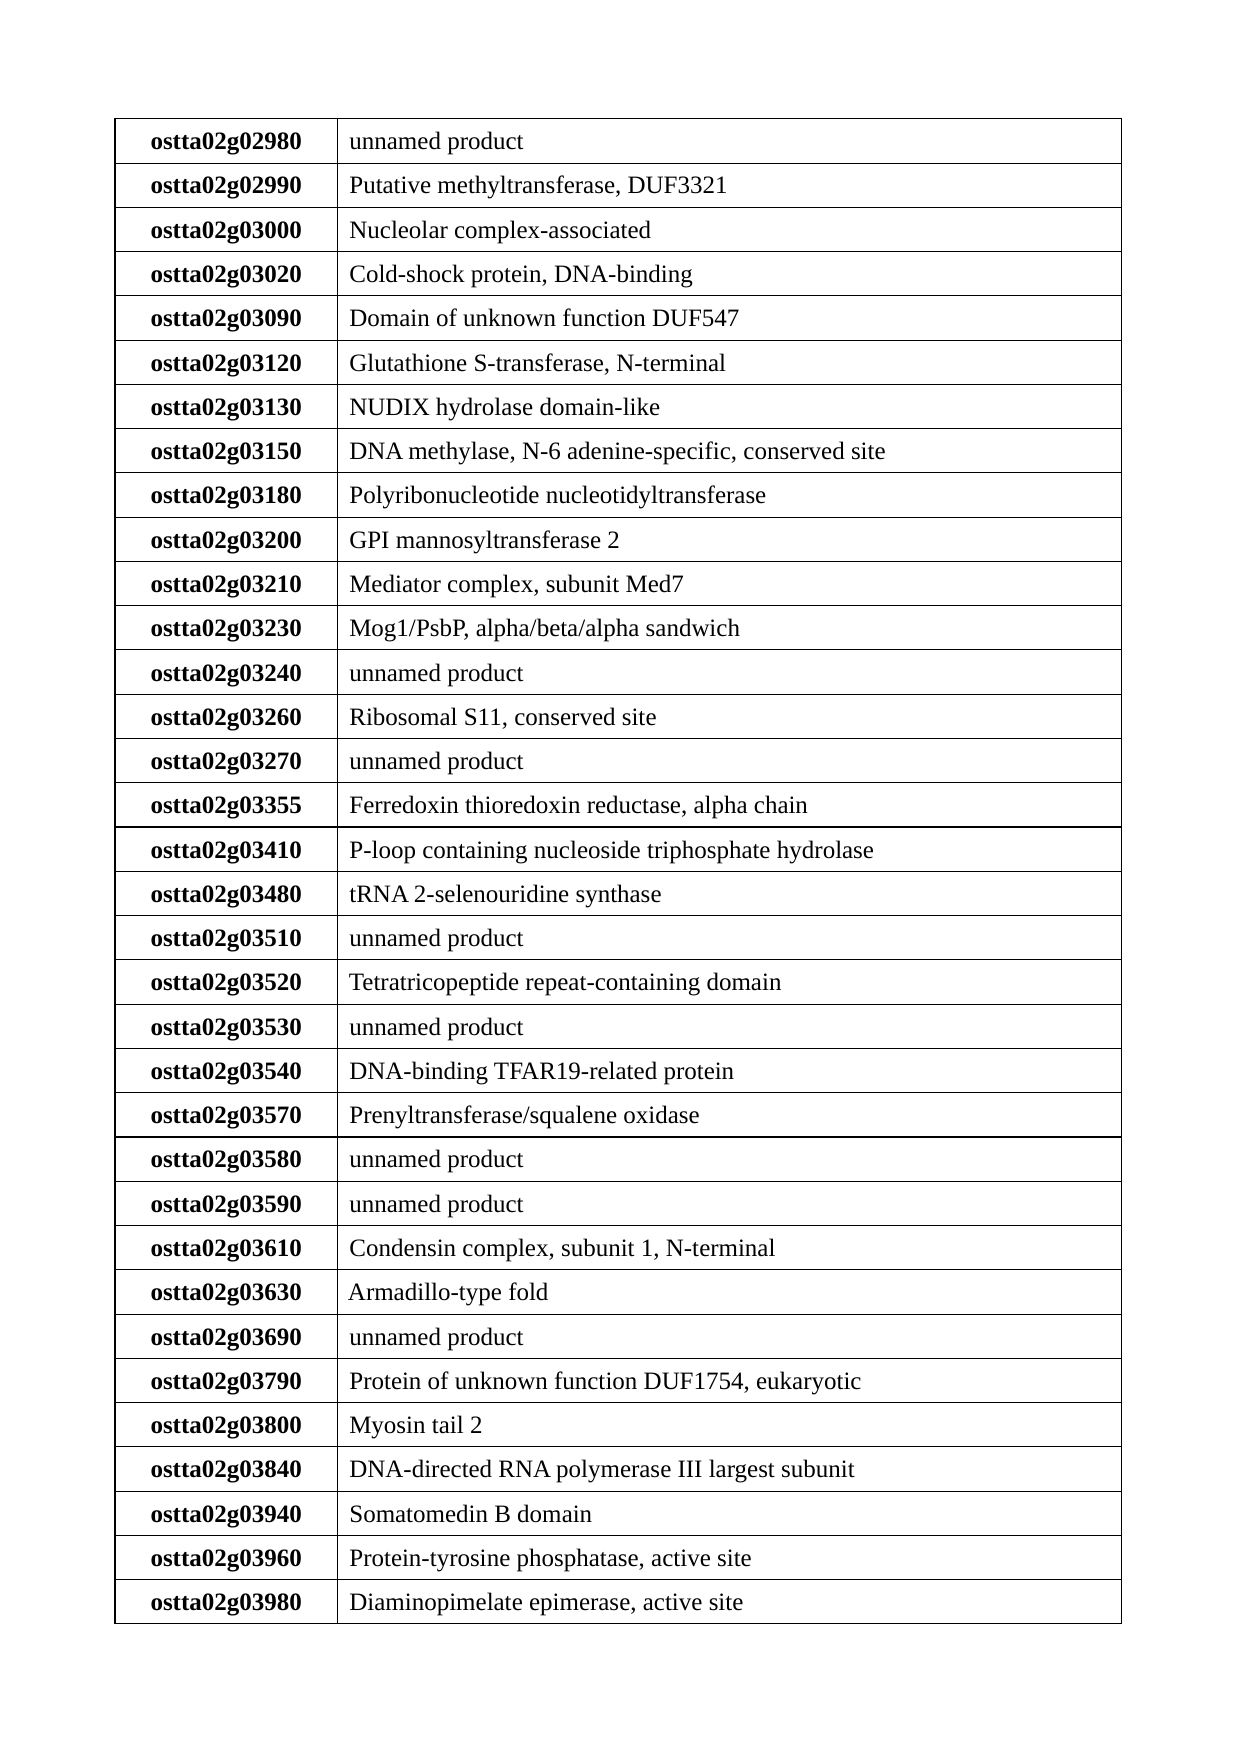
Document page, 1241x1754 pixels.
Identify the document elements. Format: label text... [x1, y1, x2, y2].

table_cell unnamed product [338, 1182, 1121, 1225]
table_cell ostta02g03150 [116, 429, 337, 472]
table_cell [1122, 1136, 1240, 1181]
table_cell [1122, 384, 1240, 428]
table_cell Ferredoxin thioredoxin reductase, alpha chain [338, 783, 1121, 826]
table_cell GPI mannosyltransferase 2 [338, 518, 1121, 561]
table_cell Protein of unknown function DUF1754, eukaryotic [338, 1359, 1121, 1402]
table_cell [1122, 1446, 1240, 1491]
table_cell ostta02g03690 [116, 1315, 337, 1358]
table_cell [1122, 517, 1240, 561]
table_cell Tetratricopeptide repeat-containing domain [338, 960, 1121, 1003]
table_cell Myosin tail 2 [338, 1403, 1121, 1446]
table_cell tRNA 2-selenouridine synthase [338, 872, 1121, 915]
table_cell ostta02g03355 [116, 783, 337, 826]
table_cell unnamed product [338, 1005, 1121, 1048]
table_cell ostta02g03090 [116, 296, 337, 339]
table_cell [1122, 871, 1240, 915]
table_cell unnamed product [338, 650, 1121, 694]
table_cell [1122, 959, 1240, 1003]
table_cell [1122, 428, 1240, 472]
table_cell ostta02g02980 [116, 119, 337, 162]
table_cell ostta02g02990 [116, 164, 337, 207]
table_cell [1122, 649, 1240, 694]
table_cell ostta02g03630 [116, 1270, 337, 1313]
table_cell Polyribonucleotide nucleotidyltransferase [338, 473, 1121, 517]
table_cell NUDIX hydrolase domain-like [338, 385, 1121, 428]
table_cell [1122, 251, 1240, 295]
table_cell ostta02g03510 [116, 916, 337, 959]
table_cell ostta02g03790 [116, 1359, 337, 1402]
table_cell ostta02g03210 [116, 562, 337, 605]
table_cell [1122, 1048, 1240, 1092]
table_cell Ribosomal S11, conserved site [338, 695, 1121, 738]
table_cell ostta02g03570 [116, 1093, 337, 1136]
table_cell [1122, 1181, 1240, 1225]
table_cell Somatomedin B domain [338, 1492, 1121, 1535]
table_cell [1122, 561, 1240, 605]
table_cell [1122, 1004, 1240, 1048]
table_cell Armadillo-type fold [338, 1270, 1121, 1313]
table_cell [1122, 1092, 1240, 1136]
table_cell [1122, 1225, 1240, 1269]
table_cell [1122, 1358, 1240, 1402]
table_cell ostta02g03260 [116, 695, 337, 738]
table_cell unnamed product [338, 739, 1121, 782]
table_cell unnamed product [338, 1138, 1121, 1181]
table_cell ostta02g03960 [116, 1536, 337, 1579]
table_cell [1122, 1491, 1240, 1535]
table_cell ostta02g03540 [116, 1049, 337, 1092]
table_cell ostta02g03980 [116, 1580, 337, 1623]
table_cell DNA methylase, N-6 adenine-specific, conserved site [338, 429, 1121, 472]
table_cell DNA-binding TFAR19-related protein [338, 1049, 1121, 1092]
table_cell Putative methyltransferase, DUF3321 [338, 164, 1121, 207]
table_cell [1122, 163, 1240, 207]
table_cell [1122, 118, 1240, 162]
table_cell [1122, 295, 1240, 339]
table_cell [1122, 1579, 1240, 1623]
table_cell ostta02g03120 [116, 341, 337, 384]
table_cell [1122, 1314, 1240, 1358]
table_cell [1122, 738, 1240, 782]
table_cell unnamed product [338, 119, 1121, 162]
table_cell [1122, 472, 1240, 517]
table_cell [1122, 1535, 1240, 1579]
table_cell ostta02g03230 [116, 606, 337, 649]
table_cell [1122, 340, 1240, 384]
table_cell Nucleolar complex-associated [338, 208, 1121, 251]
table_cell ostta02g03480 [116, 872, 337, 915]
table_cell [1122, 605, 1240, 649]
table_cell ostta02g03800 [116, 1403, 337, 1446]
table_cell ostta02g03590 [116, 1182, 337, 1225]
table_cell ostta02g03520 [116, 960, 337, 1003]
table_cell ostta02g03130 [116, 385, 337, 428]
table_cell unnamed product [338, 916, 1121, 959]
table_cell Domain of unknown function DUF547 [338, 296, 1121, 339]
table_cell Glutathione S-transferase, N-terminal [338, 341, 1121, 384]
table_cell DNA-directed RNA polymerase III largest subunit [338, 1447, 1121, 1491]
table_cell [1122, 694, 1240, 738]
table_cell [1122, 826, 1240, 871]
table_cell Mediator complex, subunit Med7 [338, 562, 1121, 605]
table_cell Protein-tyrosine phosphatase, active site [338, 1536, 1121, 1579]
table_cell Cold-shock protein, DNA-binding [338, 252, 1121, 295]
table_cell ostta02g03530 [116, 1005, 337, 1048]
table_cell Condensin complex, subunit 1, N-terminal [338, 1226, 1121, 1269]
table_cell Mog1/PsbP, alpha/beta/alpha sandwich [338, 606, 1121, 649]
table_cell Prenyltransferase/squalene oxidase [338, 1093, 1121, 1136]
table_cell [1122, 1269, 1240, 1313]
table_cell ostta02g03200 [116, 518, 337, 561]
table_cell ostta02g03580 [116, 1138, 337, 1181]
table_cell P-loop containing nucleoside triphosphate hydrolase [338, 828, 1121, 871]
table_cell ostta02g03410 [116, 828, 337, 871]
table_cell ostta02g03020 [116, 252, 337, 295]
table_cell [1122, 782, 1240, 826]
table_cell ostta02g03270 [116, 739, 337, 782]
table_cell Diaminopimelate epimerase, active site [338, 1580, 1121, 1623]
table_cell ostta02g03180 [116, 473, 337, 517]
table_cell ostta02g03000 [116, 208, 337, 251]
table_cell ostta02g03240 [116, 650, 337, 694]
table_cell ostta02g03940 [116, 1492, 337, 1535]
table_cell ostta02g03610 [116, 1226, 337, 1269]
table_cell ostta02g03840 [116, 1447, 337, 1491]
table_cell unnamed product [338, 1315, 1121, 1358]
table_cell [1122, 207, 1240, 251]
table_cell [1122, 915, 1240, 959]
table_cell [1122, 1402, 1240, 1446]
